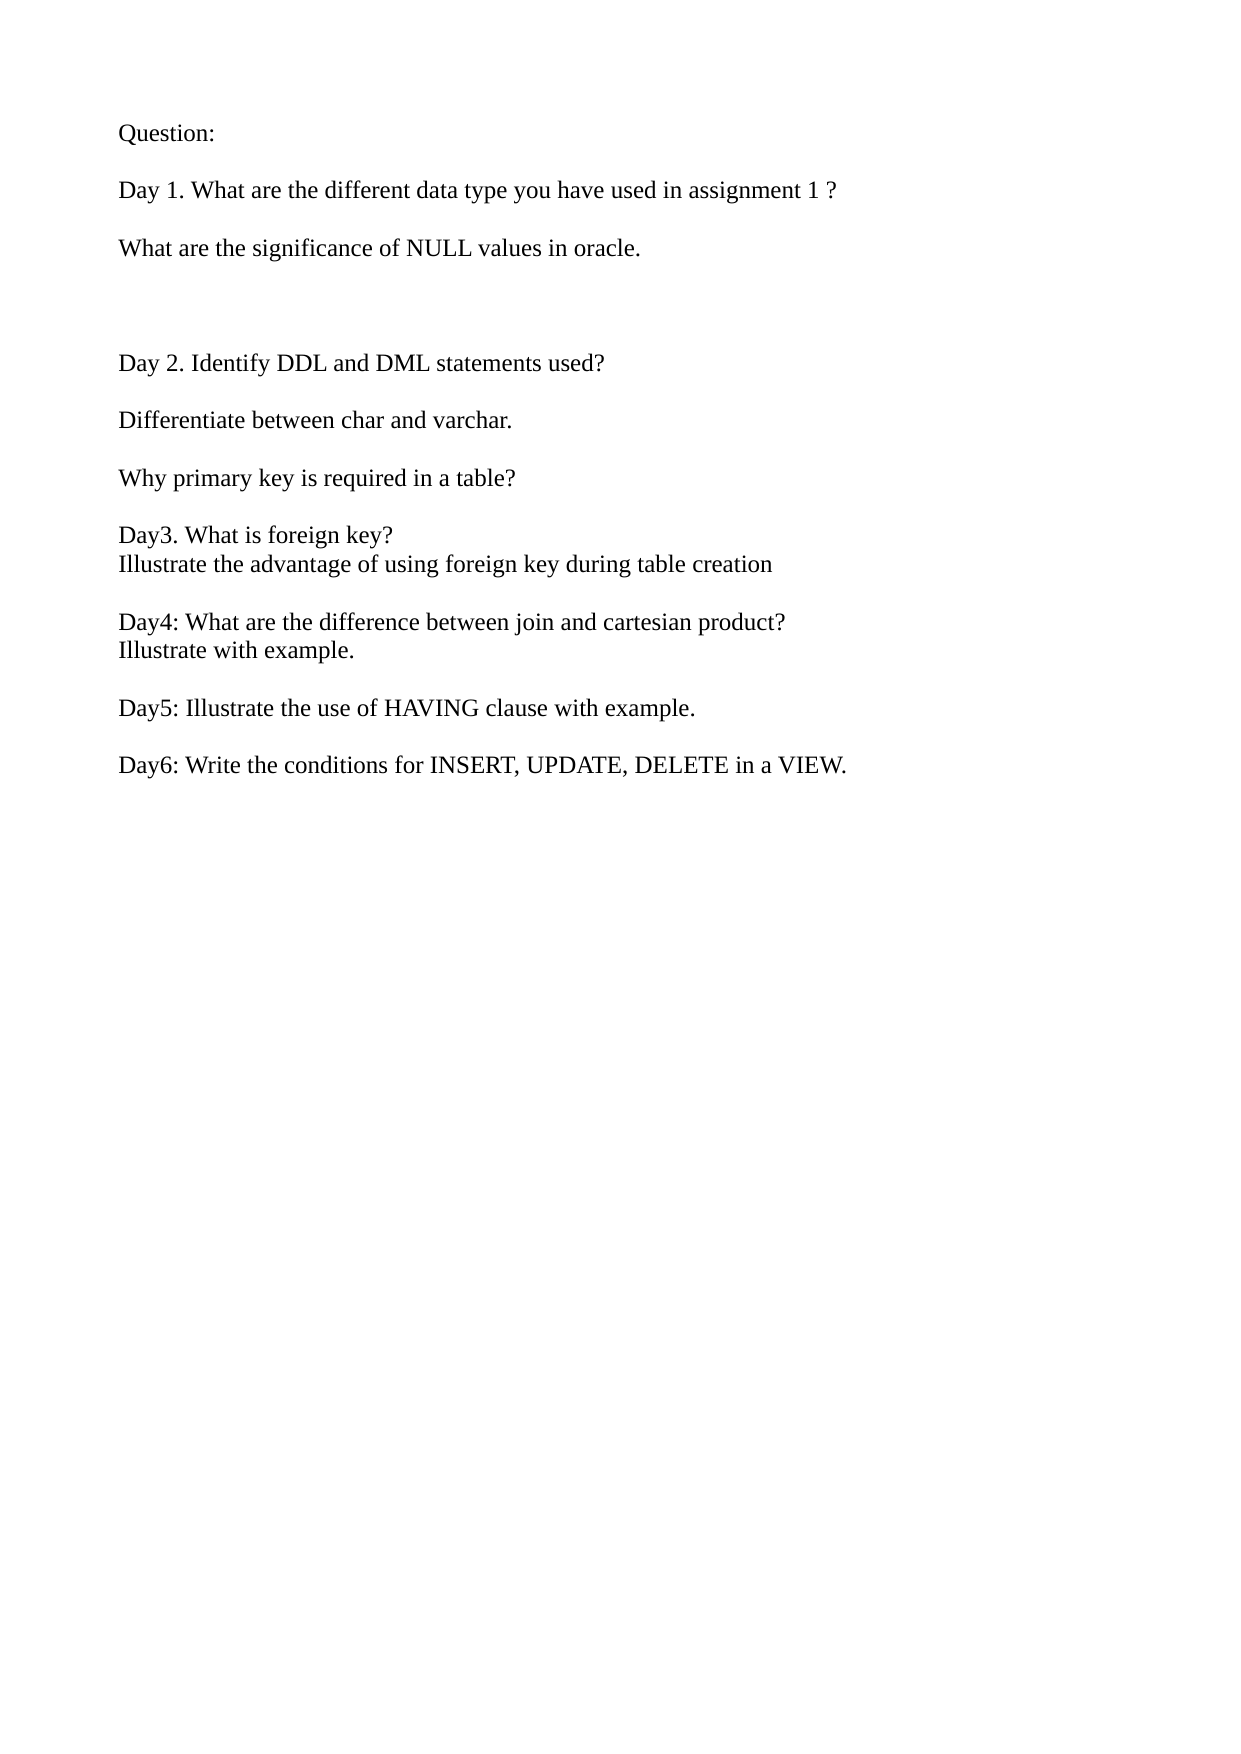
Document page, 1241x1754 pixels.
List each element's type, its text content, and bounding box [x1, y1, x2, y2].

text Why primary key is required in a table? [118, 463, 1122, 492]
text Day4: What are the difference between join and cartesian product? [118, 607, 1122, 636]
text Day6: Write the conditions for INSERT, UPDATE, DELETE in a VIEW. [118, 751, 1122, 779]
text Day3. What is foreign key? [118, 521, 1122, 549]
text Question: [118, 118, 1122, 147]
text Day5: Illustrate the use of HAVING clause with example. [118, 693, 1122, 722]
text What are the significance of NULL values in oracle. [118, 233, 1122, 262]
text Illustrate the advantage of using foreign key during table creation [118, 549, 1122, 578]
text Illustrate with example. [118, 636, 1122, 664]
text Differentiate between char and varchar. [118, 406, 1122, 434]
text Day 1. What are the different data type you have used in assignment 1 ? [118, 176, 1122, 204]
text Day 2. Identify DDL and DML statements used? [118, 348, 1122, 377]
